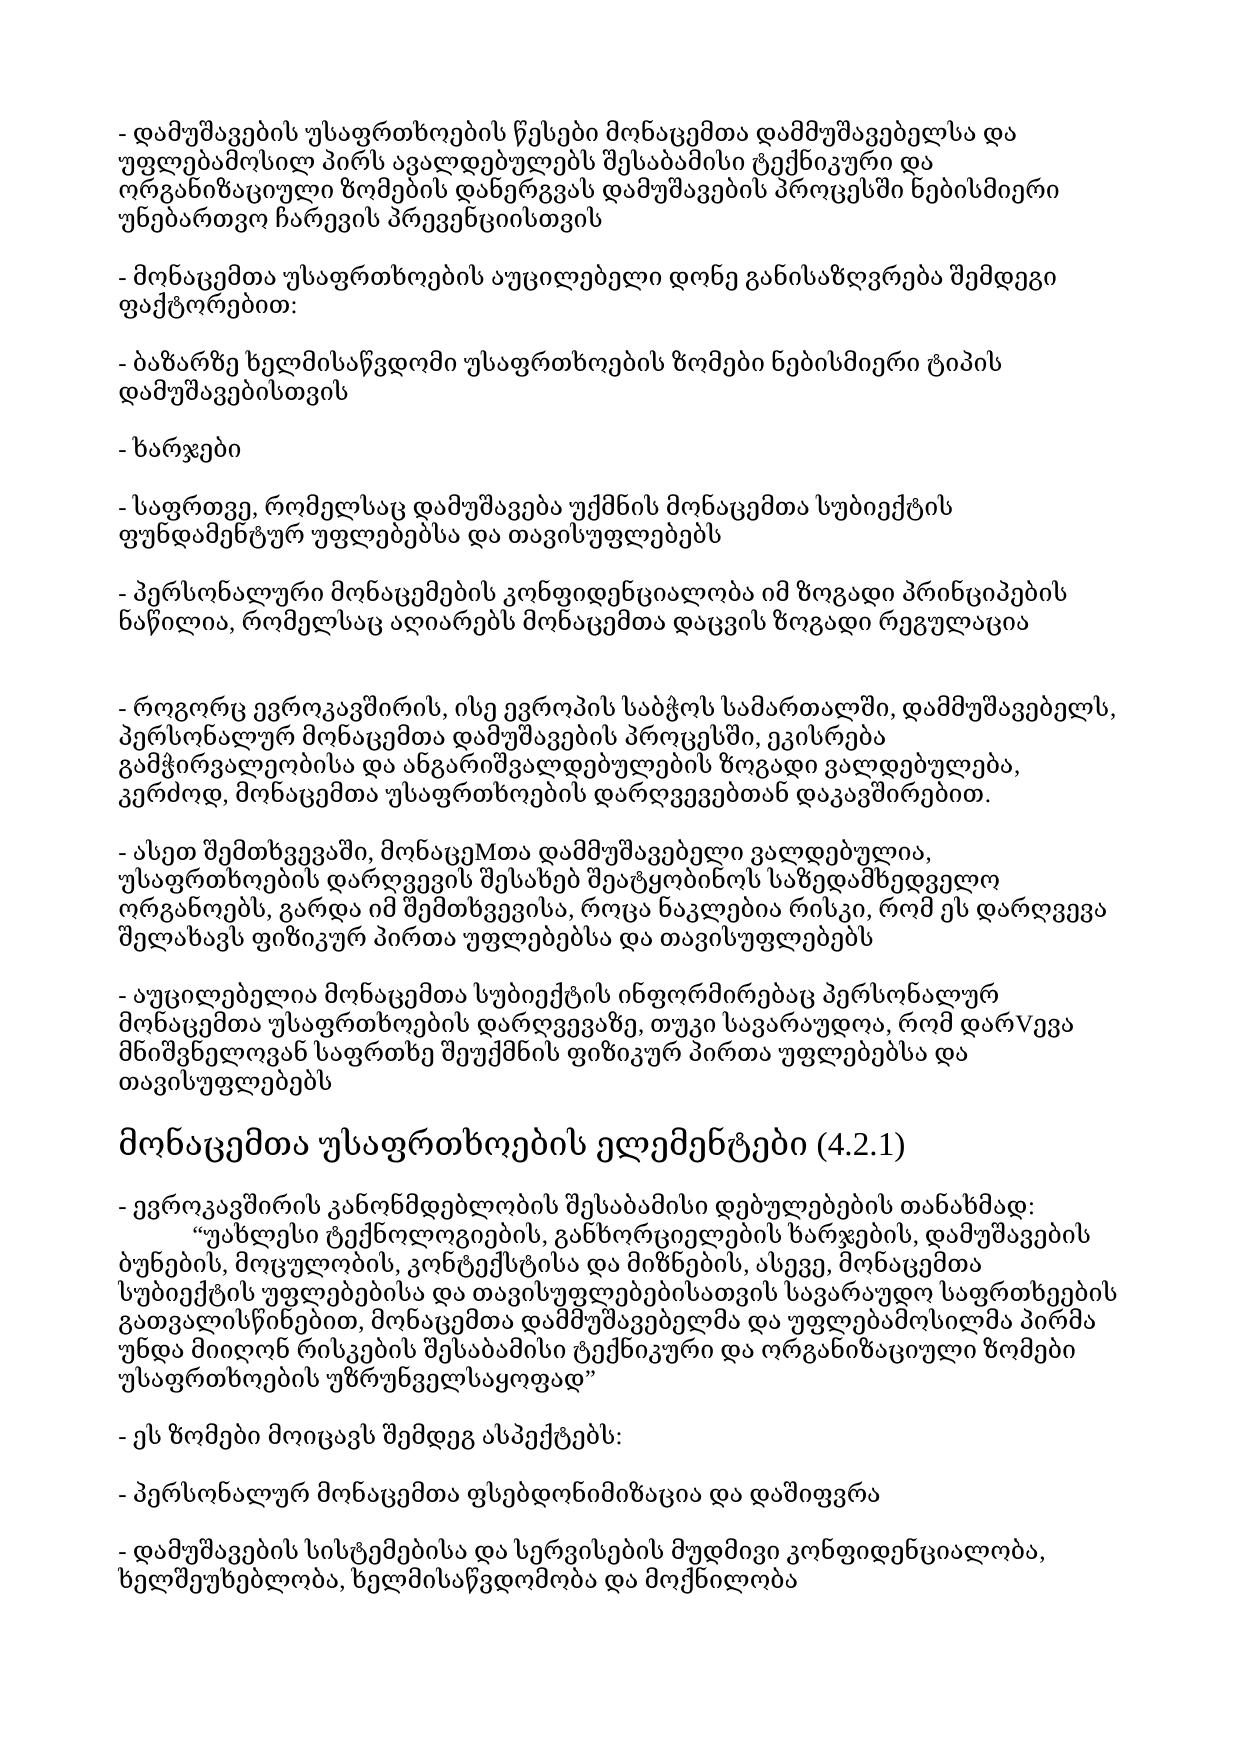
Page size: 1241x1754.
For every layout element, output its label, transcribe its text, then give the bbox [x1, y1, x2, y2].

text - აუცილებელია მონაცემთა სუბიექტის ინფორმირებაც პერსონალურ მონაცემთა უსაფრთხოების დარღვევაზე, თუკი სავარაუდოა, რომ დარVევა მნიშვნელოვან საფრთხე შეუქმნის ფიზიკურ პირთა უფლებებსა და თავისუფლებებს [118, 981, 1122, 1096]
text - ხარჯები [118, 434, 1122, 463]
text - ასეთ შემთხვევაში, მონაცეMთა დამმუშავებელი ვალდებულია, უსაფრთხოების დარღვევის შესახებ შეატყობინოს საზედამხედველო ორგანოებს, გარდა იმ შემთხვევისა, როცა ნაკლებია რისკი, რომ ეს დარღვევა შელახავს ფიზიკურ პირთა უფლებებსა და თავისუფლებებს [118, 837, 1122, 952]
text - პერსონალური მონაცემების კონფიდენციალობა იმ ზოგადი პრინციპების ნაწილია, რომელსაც აღიარებს მონაცემთა დაცვის ზოგადი რეგულაცია [118, 578, 1122, 636]
text - მონაცემთა უსაფრთხოების აუცილებელი დონე განისაზღვრება შემდეგი ფაქტორებით: [118, 262, 1122, 319]
text - ევროკავშირის კანონმდებლობის შესაბამისი დებულებების თანახმად: [118, 1191, 1122, 1220]
text - ეს ზომები მოიცავს შემდეგ ასპექტებს: [118, 1421, 1122, 1450]
text მონაცემთა უსაფრთხოების ელემენტები (4.2.1) [118, 1124, 1122, 1163]
text - როგორც ევროკავშირის, ისე ევროპის საბჭოს სამართალში, დამმუშავებელს, პერსონალურ მონაცემთა დამუშავების პროცესში, ეკისრება გამჭირვალეობისა და ანგარიშვალდებულების ზოგადი ვალდებულება, კერძოდ, მონაცემთა უსაფრთხოების დარღვევებთან დაკავშირებით. [118, 693, 1122, 808]
text - დამუშავების სისტემებისა და სერვისების მუდმივი კონფიდენციალობა, ხელშეუხებლობა, ხელმისაწვდომობა და მოქნილობა [118, 1536, 1122, 1594]
text “უახლესი ტექნოლოგიების, განხორციელების ხარჯების, დამუშავების ბუნების, მოცულობის, კონტექსტისა და მიზნების, ასევე, მონაცემთა სუბიექტის უფლებებისა და თავისუფლებებისათვის სავარაუდო საფრთხეების გათვალისწინებით, მონაცემთა დამმუშავებელმა და უფლებამოსილმა პირმა უნდა მიიღონ რისკების შესაბამისი ტექნიკური და ორგანიზაციული ზომები უსაფრთხოების უზრუნველსაყოფად” [118, 1220, 1122, 1393]
text - საფრთვე, რომელსაც დამუშავება უქმნის მონაცემთა სუბიექტის ფუნდამენტურ უფლებებსა და თავისუფლებებს [118, 492, 1122, 549]
text - პერსონალურ მონაცემთა ფსებდონიმიზაცია და დაშიფვრა [118, 1479, 1122, 1508]
text - ბაზარზე ხელმისაწვდომი უსაფრთხოების ზომები ნებისმიერი ტიპის დამუშავებისთვის [118, 348, 1122, 406]
text - დამუშავების უსაფრთხოების წესები მონაცემთა დამმუშავებელსა და უფლებამოსილ პირს ავალდებულებს შესაბამისი ტექნიკური და ორგანიზაციული ზომების დანერგვას დამუშავების პროცესში ნებისმიერი უნებართვო ჩარევის პრევენციისთვის [118, 118, 1122, 233]
